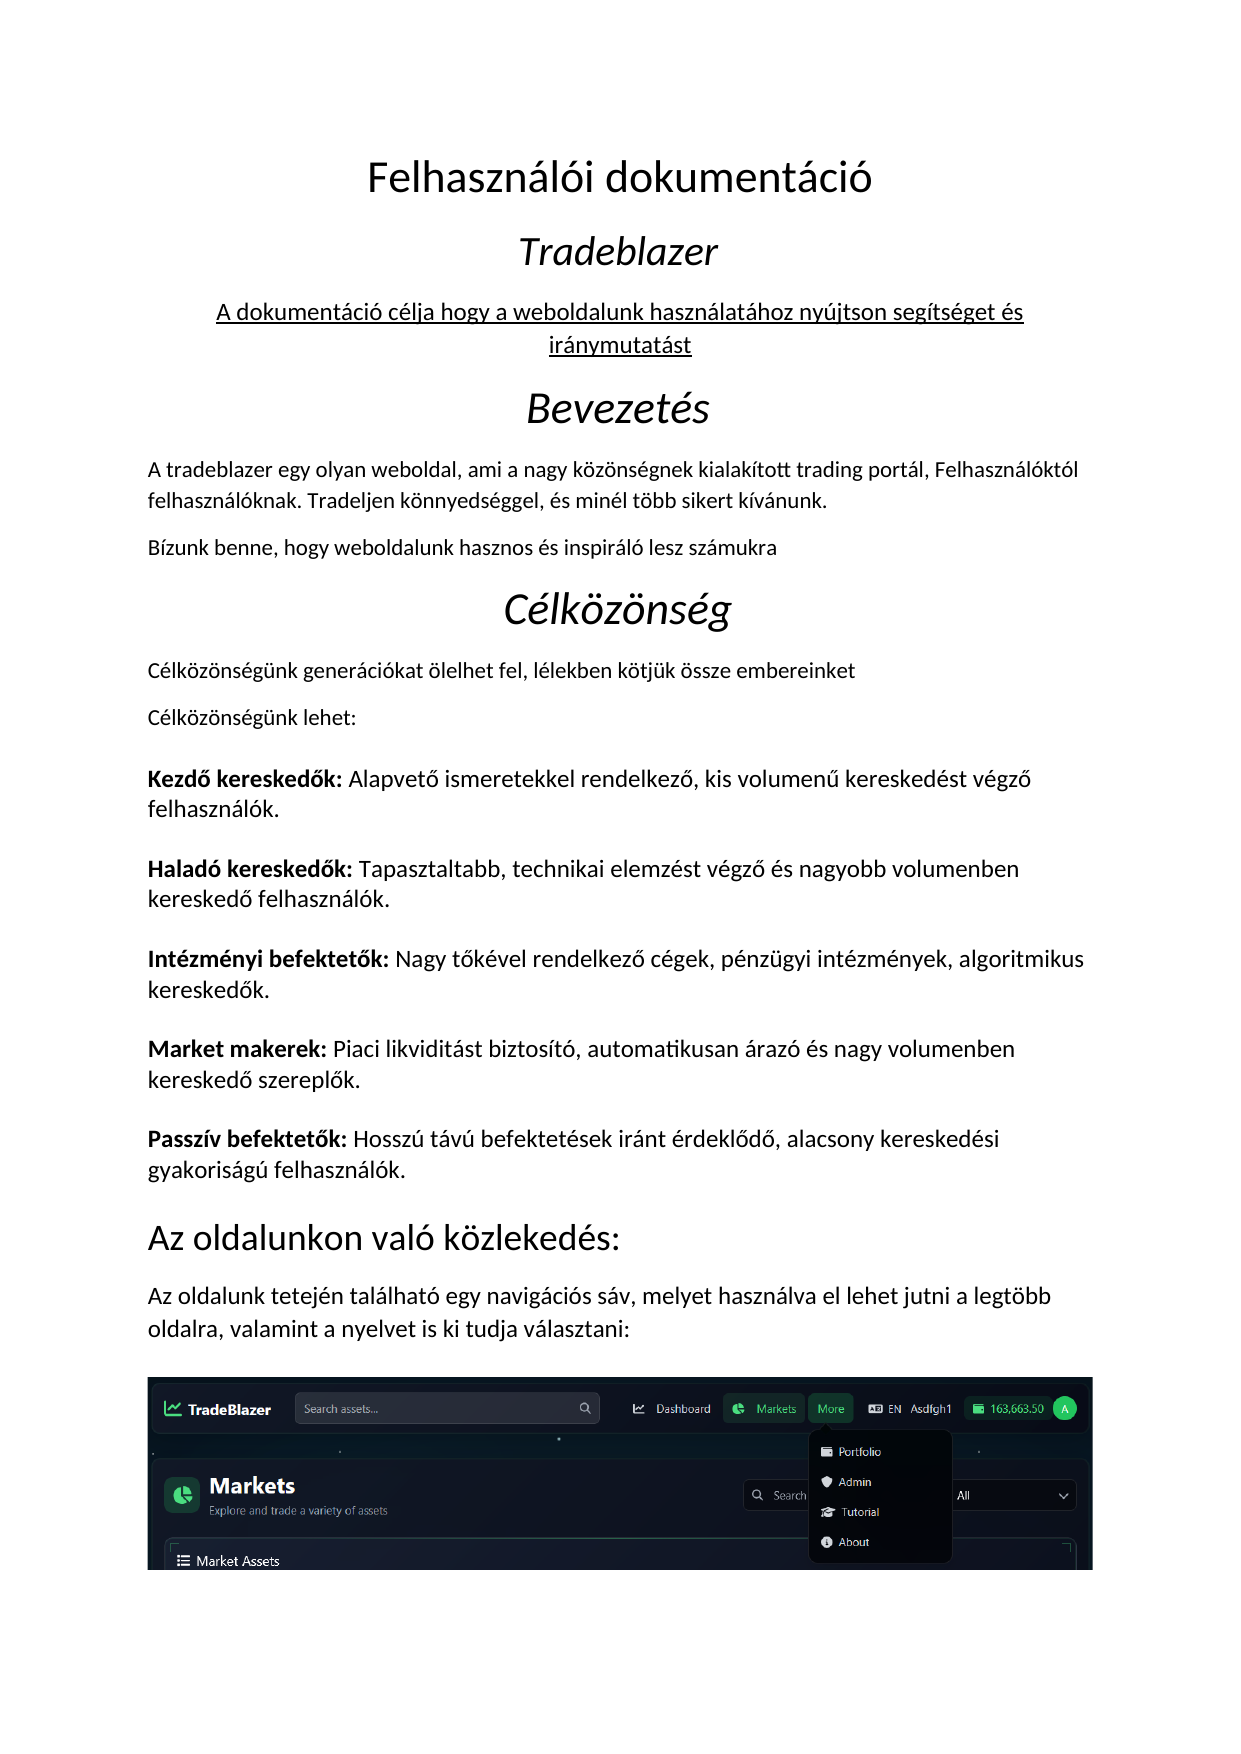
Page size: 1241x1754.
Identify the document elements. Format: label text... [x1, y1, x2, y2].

text Bevezetés [148, 379, 1093, 434]
text Célközönségünk lehet: [148, 703, 1093, 731]
text Kezdő kereskedők: Alapvető ismeretekkel rendelkező, kis volumenű kereskedést végző felhasználók. [148, 763, 1093, 824]
text Bízunk benne, hogy weboldalunk hasznos és inspiráló lesz számukra [148, 533, 1093, 561]
text Haladó kereskedők: Tapasztaltabb, technikai elemzést végző és nagyobb volumenben kereskedő felhasználók. [148, 853, 1093, 914]
text Célközönség [148, 579, 1093, 636]
picture [147, 1377, 1093, 1570]
text Az oldalunk tetején található egy navigációs sáv, melyet használva el lehet jutni a legtöbb oldalra, valamint a nyelvet is ki tudja választani: [148, 1280, 1093, 1343]
text A dokumentáció célja hogy a weboldalunk használatához nyújtson segítséget és iránymutatást [148, 296, 1093, 359]
text Az oldalunkon való közlekedés: [148, 1214, 1093, 1260]
text Intézményi befektetők: Nagy tőkével rendelkező cégek, pénzügyi intézmények, algoritmikus kereskedők. [148, 943, 1093, 1004]
text Tradeblazer [148, 224, 1093, 275]
text Célközönségünk generációkat ölelhet fel, lélekben kötjük össze embereinket [148, 657, 1093, 684]
text Market makerek: Piaci likviditást biztosító, automatikusan árazó és nagy volumenben kereskedő szereplők. [148, 1033, 1093, 1094]
text A tradeblazer egy olyan weboldal, ami a nagy közönségnek kialakított trading portál, Felhasználóktól felhasználóknak. Tradeljen könnyedséggel, és minél több sikert kívánunk. [148, 456, 1093, 514]
text Felhasználói dokumentáció [148, 148, 1093, 203]
text Passzív befektetők: Hosszú távú befektetések iránt érdeklődő, alacsony kereskedési gyakoriságú felhasználók. [148, 1124, 1093, 1185]
